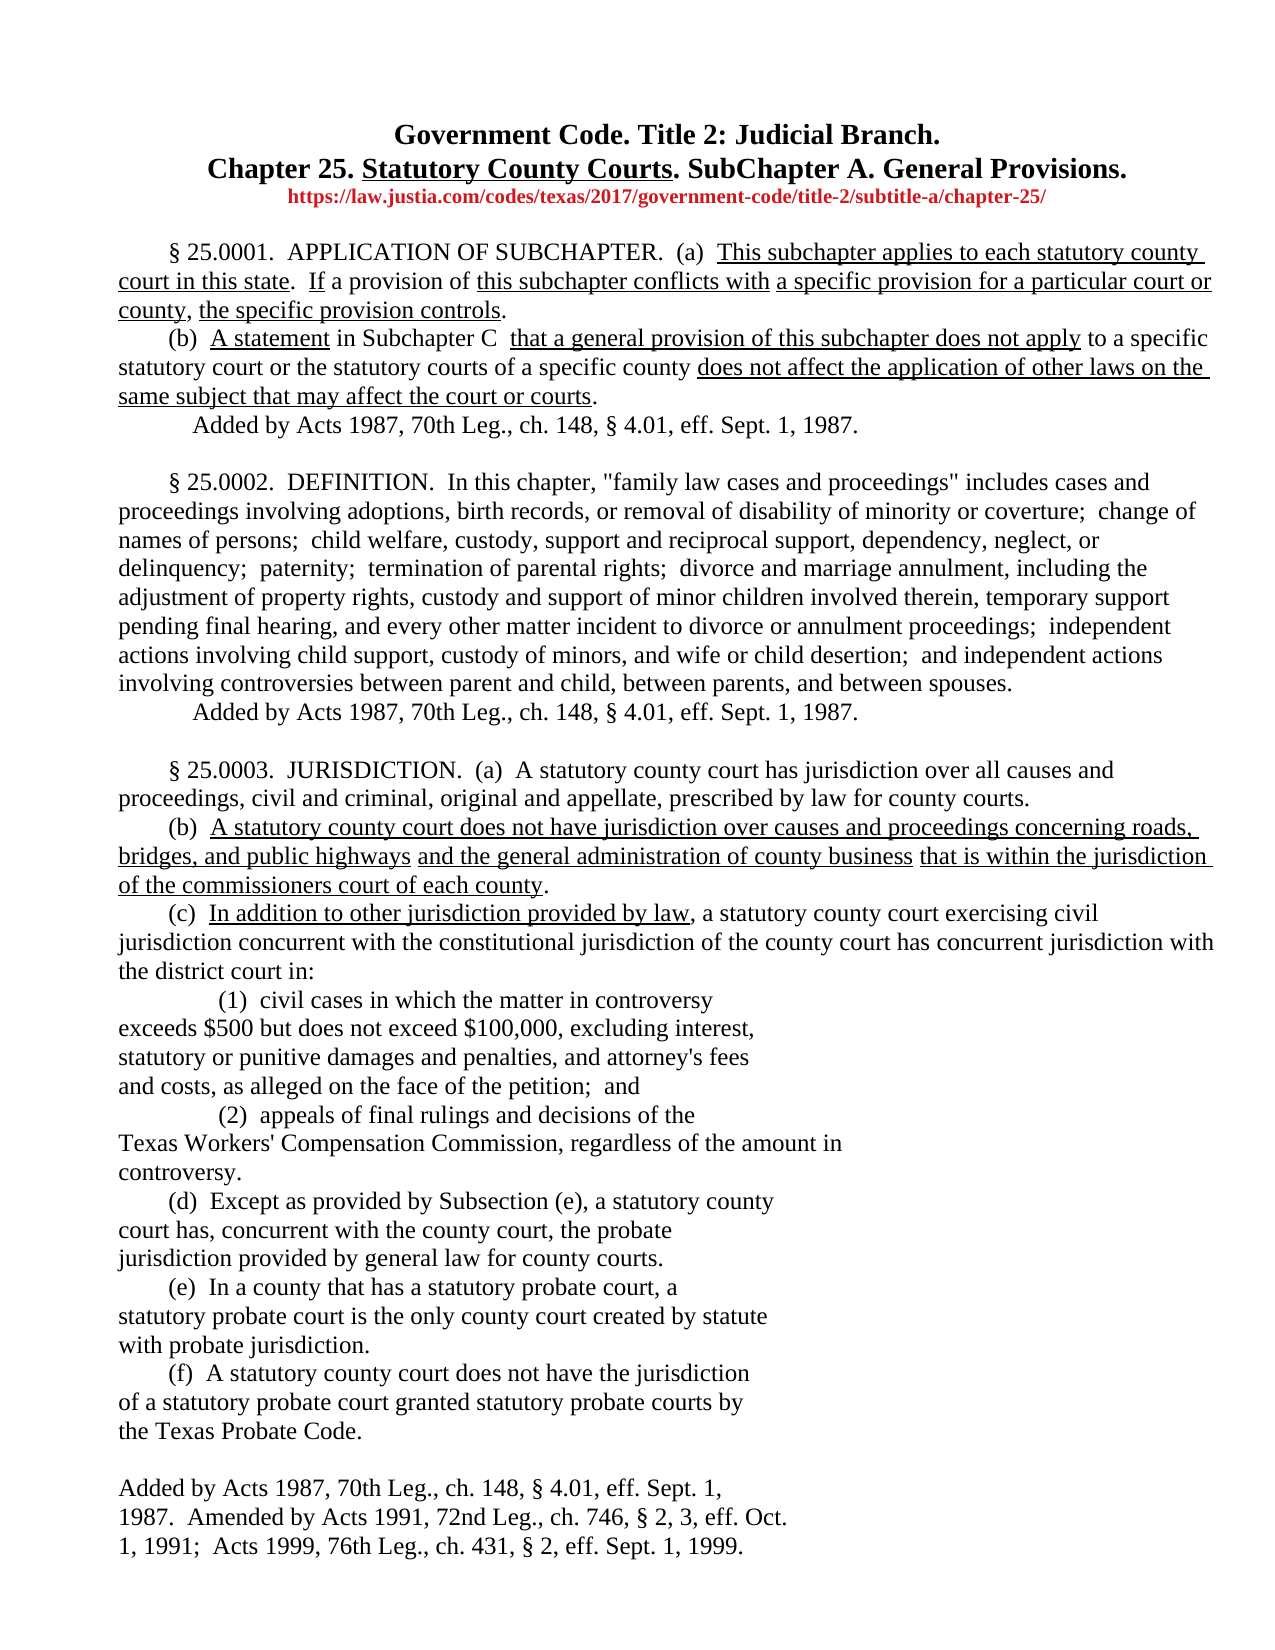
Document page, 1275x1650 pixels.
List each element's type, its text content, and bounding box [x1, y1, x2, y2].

text (e) In a county that has a statutory probate court, a [118, 1272, 1216, 1301]
text Government Code. Title 2: Judicial Branch. [118, 117, 1216, 151]
text (f) A statutory county court does not have the jurisdiction [118, 1358, 1216, 1387]
text of a statutory probate court granted statutory probate courts by [118, 1387, 1216, 1416]
text (b) A statutory county court does not have jurisdiction over causes and proceedings concerning roads, bridges, and public highways and the general administration of county business that is within the jurisdiction of the commissioners court of each county. [118, 812, 1216, 898]
text Added by Acts 1987, 70th Leg., ch. 148, § 4.01, eff. Sept. 1, [118, 1473, 1216, 1502]
text and costs, as alleged on the face of the petition; and [118, 1071, 1216, 1100]
text (1) civil cases in which the matter in controversy [118, 985, 1216, 1013]
text with probate jurisdiction. [118, 1330, 1216, 1358]
text court has, concurrent with the county court, the probate [118, 1215, 1216, 1243]
text jurisdiction provided by general law for county courts. [118, 1243, 1216, 1272]
text § 25.0003. JURISDICTION. (a) A statutory county court has jurisdiction over all causes and proceedings, civil and criminal, original and appellate, prescribed by law for county courts. [118, 755, 1216, 812]
text Texas Workers' Compensation Commission, regardless of the amount in [118, 1128, 1216, 1157]
text Chapter 25. Statutory County Courts. SubChapter A. General Provisions. https://law.justia.com/codes/texas/2017/government-code/title-2/subtitle-a/chapter-25/ [118, 151, 1216, 208]
text § 25.0001. APPLICATION OF SUBCHAPTER. (a) This subchapter applies to each statutory county court in this state. If a provision of this subchapter conflicts with a specific provision for a particular court or county, the specific provision controls. [118, 237, 1216, 323]
text Added by Acts 1987, 70th Leg., ch. 148, § 4.01, eff. Sept. 1, 1987. [118, 697, 1216, 726]
text the Texas Probate Code. [118, 1416, 1216, 1445]
text controversy. [118, 1157, 1216, 1186]
text (2) appeals of final rulings and decisions of the [118, 1100, 1216, 1128]
text Added by Acts 1987, 70th Leg., ch. 148, § 4.01, eff. Sept. 1, 1987. [118, 410, 1216, 438]
text statutory or punitive damages and penalties, and attorney's fees [118, 1042, 1216, 1071]
text 1, 1991; Acts 1999, 76th Leg., ch. 431, § 2, eff. Sept. 1, 1999. [118, 1531, 1216, 1560]
text (d) Except as provided by Subsection (e), a statutory county [118, 1186, 1216, 1215]
text (c) In addition to other jurisdiction provided by law, a statutory county court exercising civil jurisdiction concurrent with the constitutional jurisdiction of the county court has concurrent jurisdiction with the district court in: [118, 898, 1216, 985]
text exceeds $500 but does not exceed $100,000, excluding interest, [118, 1013, 1216, 1042]
text § 25.0002. DEFINITION. In this chapter, "family law cases and proceedings" includes cases and proceedings involving adoptions, birth records, or removal of disability of minority or coverture; change of names of persons; child welfare, custody, support and reciprocal support, dependency, neglect, or delinquency; paternity; termination of parental rights; divorce and marriage annulment, including the adjustment of property rights, custody and support of minor children involved therein, temporary support pending final hearing, and every other matter incident to divorce or annulment proceedings; independent actions involving child support, custody of minors, and wife or child desertion; and independent actions involving controversies between parent and child, between parents, and between spouses. [118, 467, 1216, 697]
text 1987. Amended by Acts 1991, 72nd Leg., ch. 746, § 2, 3, eff. Oct. [118, 1502, 1216, 1531]
text (b) A statement in Subchapter C that a general provision of this subchapter does not apply to a specific statutory court or the statutory courts of a specific county does not affect the application of other laws on the same subject that may affect the court or courts. [118, 323, 1216, 410]
text statutory probate court is the only county court created by statute [118, 1301, 1216, 1330]
